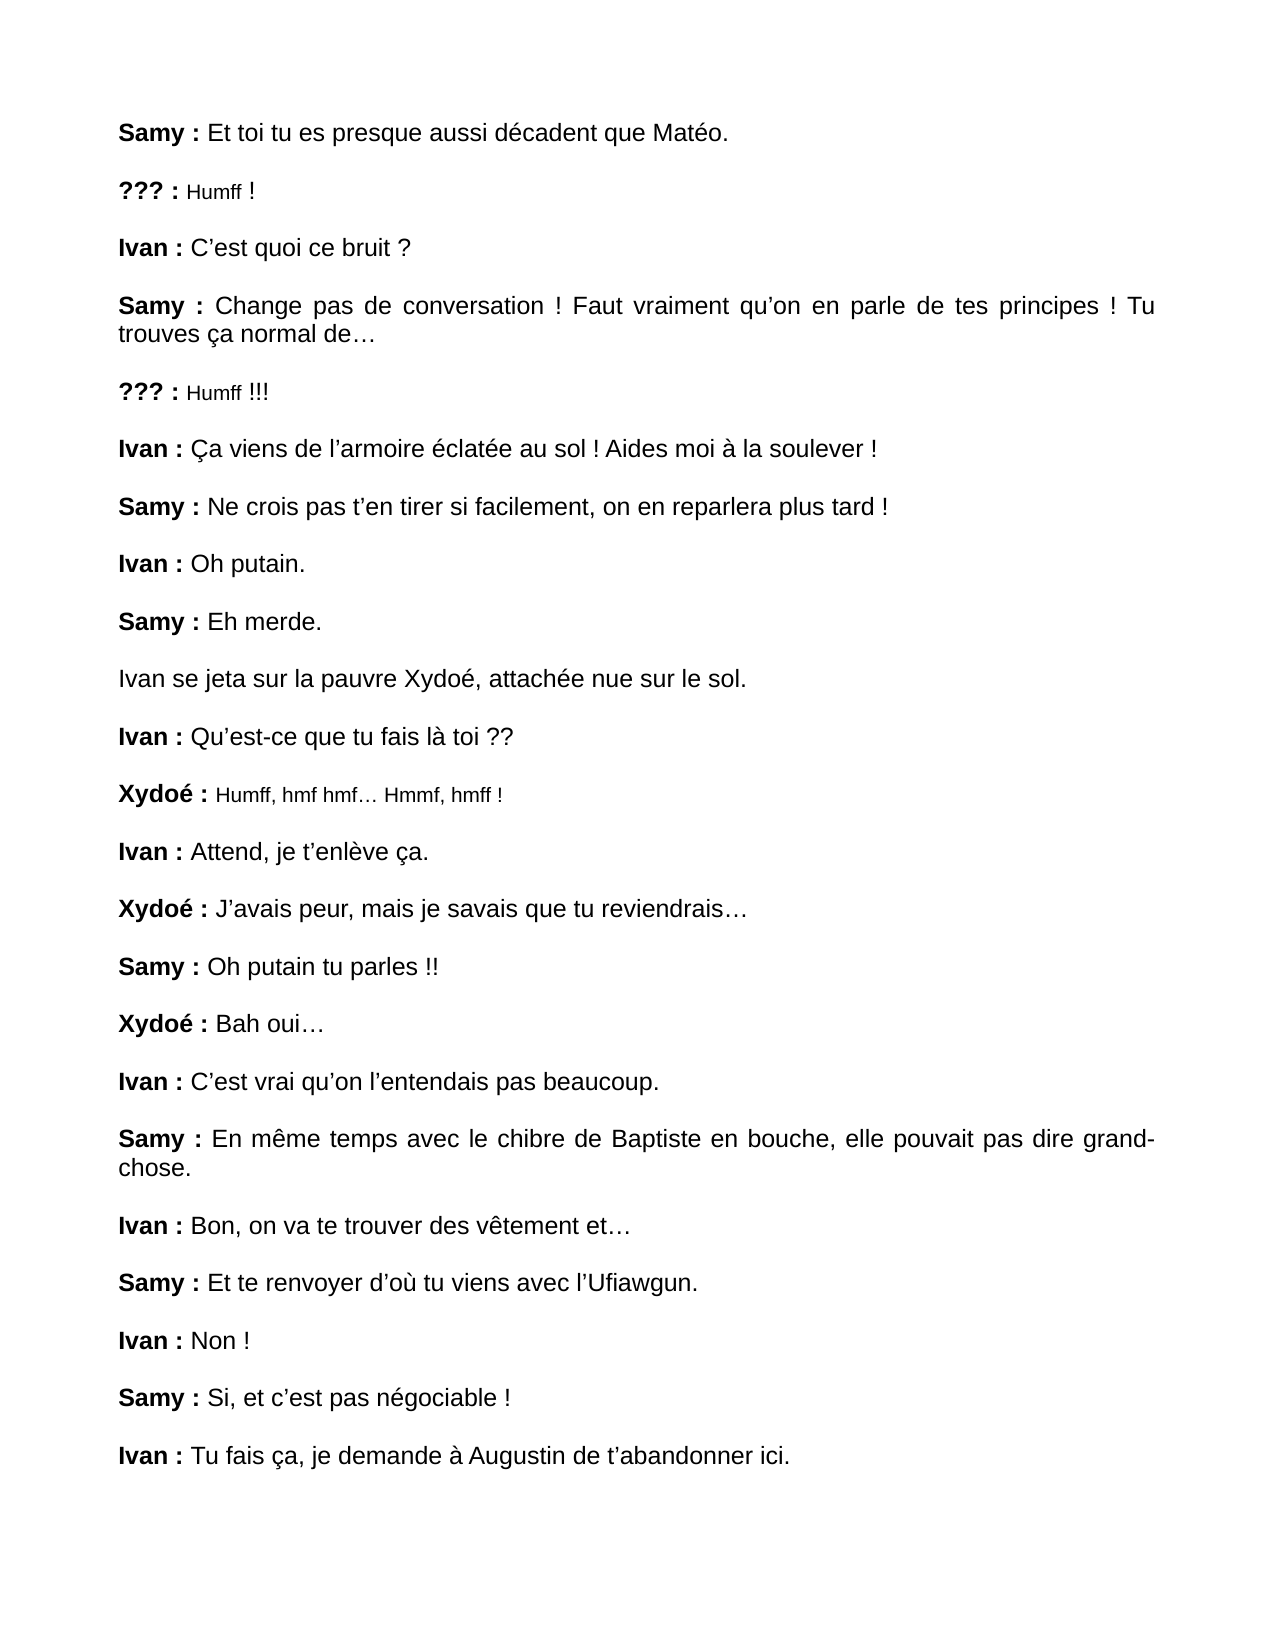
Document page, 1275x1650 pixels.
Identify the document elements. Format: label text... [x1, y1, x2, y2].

text Samy : Oh putain tu parles !! [118, 952, 1157, 981]
text ??? : Humff !!! [118, 377, 1157, 406]
text Samy : Change pas de conversation ! Faut vraiment qu’on en parle de tes principes ! Tu trouves ça normal de… [118, 291, 1157, 348]
text Ivan : Ça viens de l’armoire éclatée au sol ! Aides moi à la soulever ! [118, 434, 1157, 463]
text ??? : Humff ! [118, 176, 1157, 204]
text Samy : En même temps avec le chibre de Baptiste en bouche, elle pouvait pas dire grand-chose. [118, 1124, 1157, 1182]
text Ivan : Non ! [118, 1326, 1157, 1354]
text Samy : Et te renvoyer d’où tu viens avec l’Ufiawgun. [118, 1268, 1157, 1297]
text Ivan : Attend, je t’enlève ça. [118, 837, 1157, 866]
text Ivan se jeta sur la pauvre Xydoé, attachée nue sur le sol. [118, 664, 1157, 693]
text Ivan : Bon, on va te trouver des vêtement et… [118, 1211, 1157, 1239]
text Xydoé : Humff, hmf hmf… Hmmf, hmff ! [118, 779, 1157, 808]
text Ivan : Oh putain. [118, 549, 1157, 578]
text Ivan : Qu’est-ce que tu fais là toi ?? [118, 722, 1157, 751]
text Samy : Eh merde. [118, 607, 1157, 636]
text Samy : Ne crois pas t’en tirer si facilement, on en reparlera plus tard ! [118, 492, 1157, 521]
text Ivan : C’est quoi ce bruit ? [118, 233, 1157, 262]
text Xydoé : J’avais peur, mais je savais que tu reviendrais… [118, 894, 1157, 923]
text Samy : Si, et c’est pas négociable ! [118, 1383, 1157, 1412]
text Ivan : C’est vrai qu’on l’entendais pas beaucoup. [118, 1067, 1157, 1096]
text Xydoé : Bah oui… [118, 1009, 1157, 1038]
text Ivan : Tu fais ça, je demande à Augustin de t’abandonner ici. [118, 1441, 1157, 1469]
text Samy : Et toi tu es presque aussi décadent que Matéo. [118, 118, 1157, 147]
